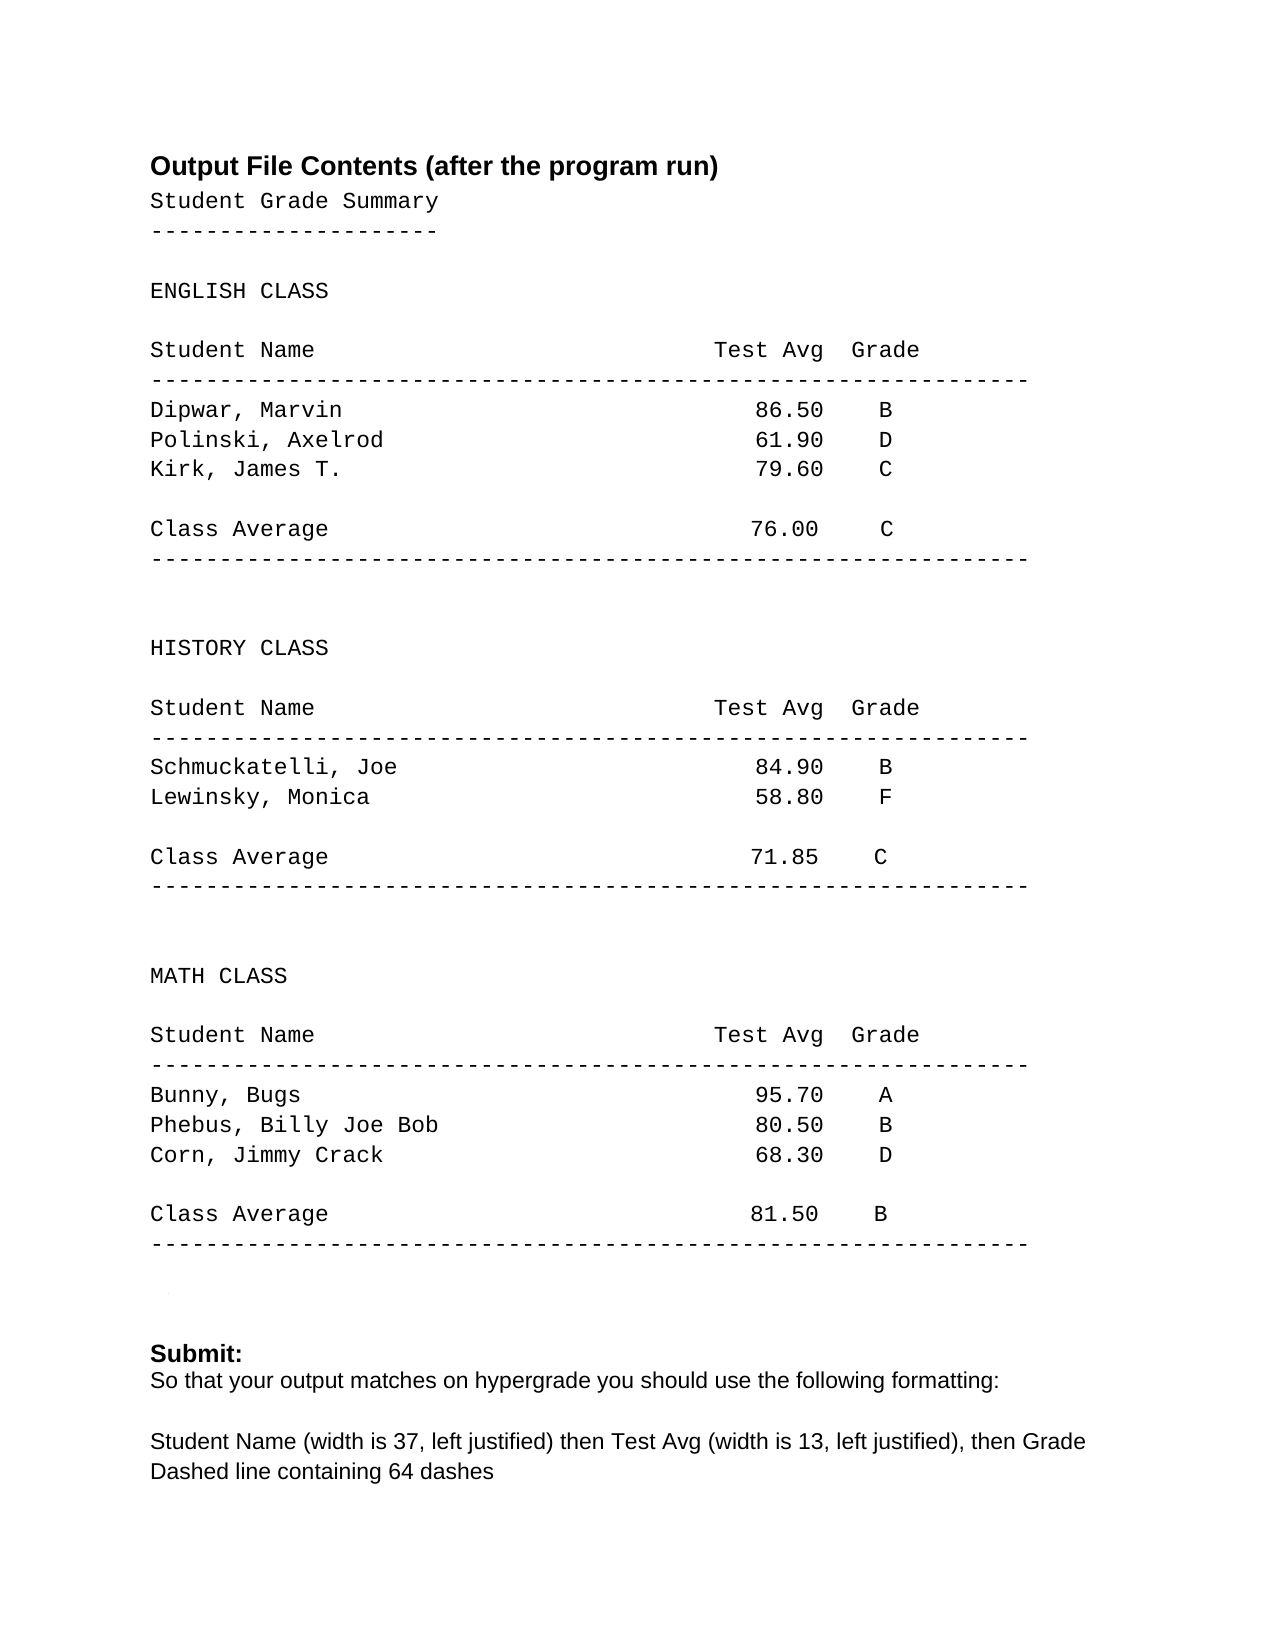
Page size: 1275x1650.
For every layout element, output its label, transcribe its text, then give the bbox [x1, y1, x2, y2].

text So that your output matches on hypergrade you should use the following formatting: [150, 1367, 1125, 1394]
text Student Grade Summary --------------------- ENGLISH CLASS Student Name Test Avg Grade ---------------------------------------------------------------- Dipwar, Marvin 86.50 B Polinski, Axelrod 61.90 D Kirk, James T. 79.60 C Class Average 76.00 C ---------------------------------------------------------------- HISTORY CLASS Student Name Test Avg Grade ---------------------------------------------------------------- Schmuckatelli, Joe 84.90 B Lewinsky, Monica 58.80 F Class Average 71.85 C ---------------------------------------------------------------- MATH CLASS Student Name Test Avg Grade ---------------------------------------------------------------- Bunny, Bugs 95.70 A Phebus, Billy Joe Bob 80.50 B Corn, Jimmy Crack 68.30 D Class Average 81.50 B ---------------------------------------------------------------- [150, 189, 1125, 1288]
subtitle Output File Contents (after the program run) [150, 150, 1125, 181]
text Student Name (width is 37, left justified) then Test Avg (width is 13, left justified), then Grade [150, 1428, 1125, 1454]
subtitle Submit: [150, 1339, 1125, 1367]
text Dashed line containing 64 dashes [150, 1458, 1125, 1484]
